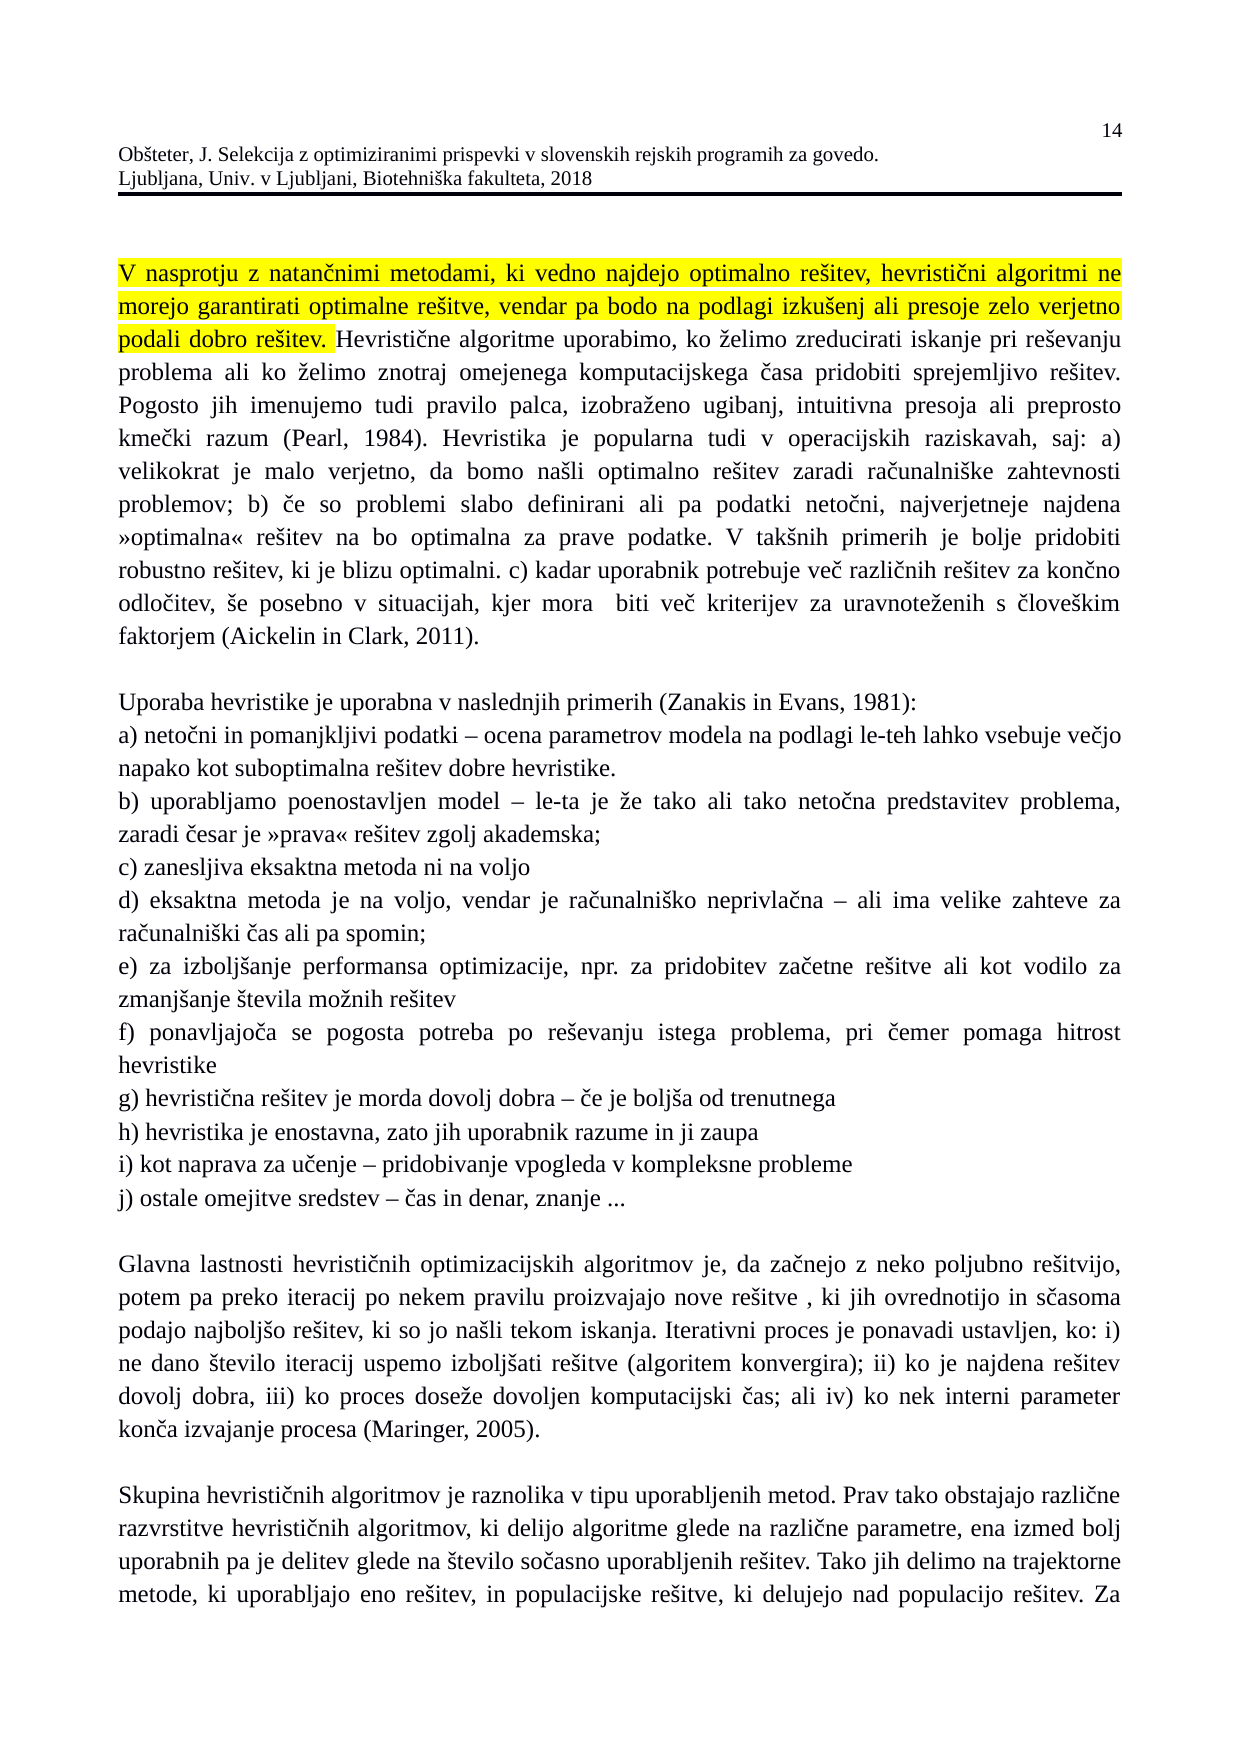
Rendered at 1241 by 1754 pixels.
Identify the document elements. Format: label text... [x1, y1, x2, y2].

text Skupina hevrističnih algoritmov je raznolika v tipu uporabljenih metod. Prav tako obstajajo različne razvrstitve hevrističnih algoritmov, ki delijo algoritme glede na različne parametre, ena izmed bolj uporabnih pa je delitev glede na število sočasno uporabljenih rešitev. Tako jih delimo na trajektorne metode, ki uporabljajo eno rešitev, in populacijske rešitve, ki delujejo nad populacijo rešitev. Za [118, 1480, 1122, 1608]
text a) netočni in pomanjkljivi podatki – ocena parametrov modela na podlagi le-teh lahko vsebuje večjo napako kot suboptimalna rešitev dobre hevristike. [118, 720, 1122, 782]
text c) zanesljiva eksaktna metoda ni na voljo [118, 852, 1122, 881]
list V nasprotju z natančnimi metodami, ki vedno najdejo optimalno rešitev, hevristični algoritmi ne morejo garantirati optimalne rešitve, vendar pa bodo na podlagi izkušenj ali presoje zelo verjetno podali dobro rešitev. Hevristične algoritme uporabimo, ko želimo zreducirati iskanje pri reševanju problema ali ko želimo znotraj omejenega komputacijskega časa pridobiti sprejemljivo rešitev. Pogosto jih imenujemo tudi pravilo palca, izobraženo ugibanj, intuitivna presoja ali preprosto kmečki razum (Pearl, 1984). Hevristika je popularna tudi v operacijskih raziskavah, saj: a) velikokrat je malo verjetno, da bomo našli optimalno rešitev zaradi računalniške zahtevnosti problemov; b) če so problemi slabo definirani ali pa podatki netočni, najverjetneje najdena »optimalna« rešitev na bo optimalna za prave podatke. V takšnih primerih je bolje pridobiti robustno rešitev, ki je blizu optimalni. c) kadar uporabnik potrebuje več različnih rešitev za končno odločitev, še posebno v situacijah, kjer mora biti več kriterijev za uravnoteženih s človeškim faktorjem (Aickelin in Clark, 2011). [118, 258, 1122, 650]
text d) eksaktna metoda je na voljo, vendar je računalniško neprivlačna – ali ima velike zahteve za računalniški čas ali pa spomin; [118, 885, 1122, 947]
text h) hevristika je enostavna, zato jih uporabnik razume in ji zaupa [118, 1117, 1122, 1145]
list Glavna lastnosti hevrističnih optimizacijskih algoritmov je, da začnejo z neko poljubno rešitvijo, potem pa preko iteracij po nekem pravilu proizvajajo nove rešitve , ki jih ovrednotijo in sčasoma podajo najboljšo rešitev, ki so jo našli tekom iskanja. Iterativni proces je ponavadi ustavljen, ko: i) ne dano število iteracij uspemo izboljšati rešitve (algoritem konvergira); ii) ko je najdena rešitev dovolj dobra, iii) ko proces doseže dovoljen komputacijski čas; ali iv) ko nek interni parameter konča izvajanje procesa (Maringer, 2005). [118, 1249, 1122, 1442]
text j) ostale omejitve sredstev – čas in denar, znanje ... [118, 1183, 1122, 1211]
text b) uporabljamo poenostavljen model – le-ta je že tako ali tako netočna predstavitev problema, zaradi česar je »prava« rešitev zgolj akademska; [118, 786, 1122, 848]
text f) ponavljajoča se pogosta potreba po reševanju istega problema, pri čemer pomaga hitrost hevristike [118, 1017, 1122, 1079]
text Uporaba hevristike je uporabna v naslednjih primerih (Zanakis in Evans, 1981): [118, 687, 1122, 716]
text g) hevristična rešitev je morda dovolj dobra – če je boljša od trenutnega [118, 1083, 1122, 1112]
text i) kot naprava za učenje – pridobivanje vpogleda v kompleksne probleme [118, 1149, 1122, 1178]
text e) za izboljšanje performansa optimizacije, npr. za pridobitev začetne rešitve ali kot vodilo za zmanjšanje števila možnih rešitev [118, 951, 1122, 1013]
